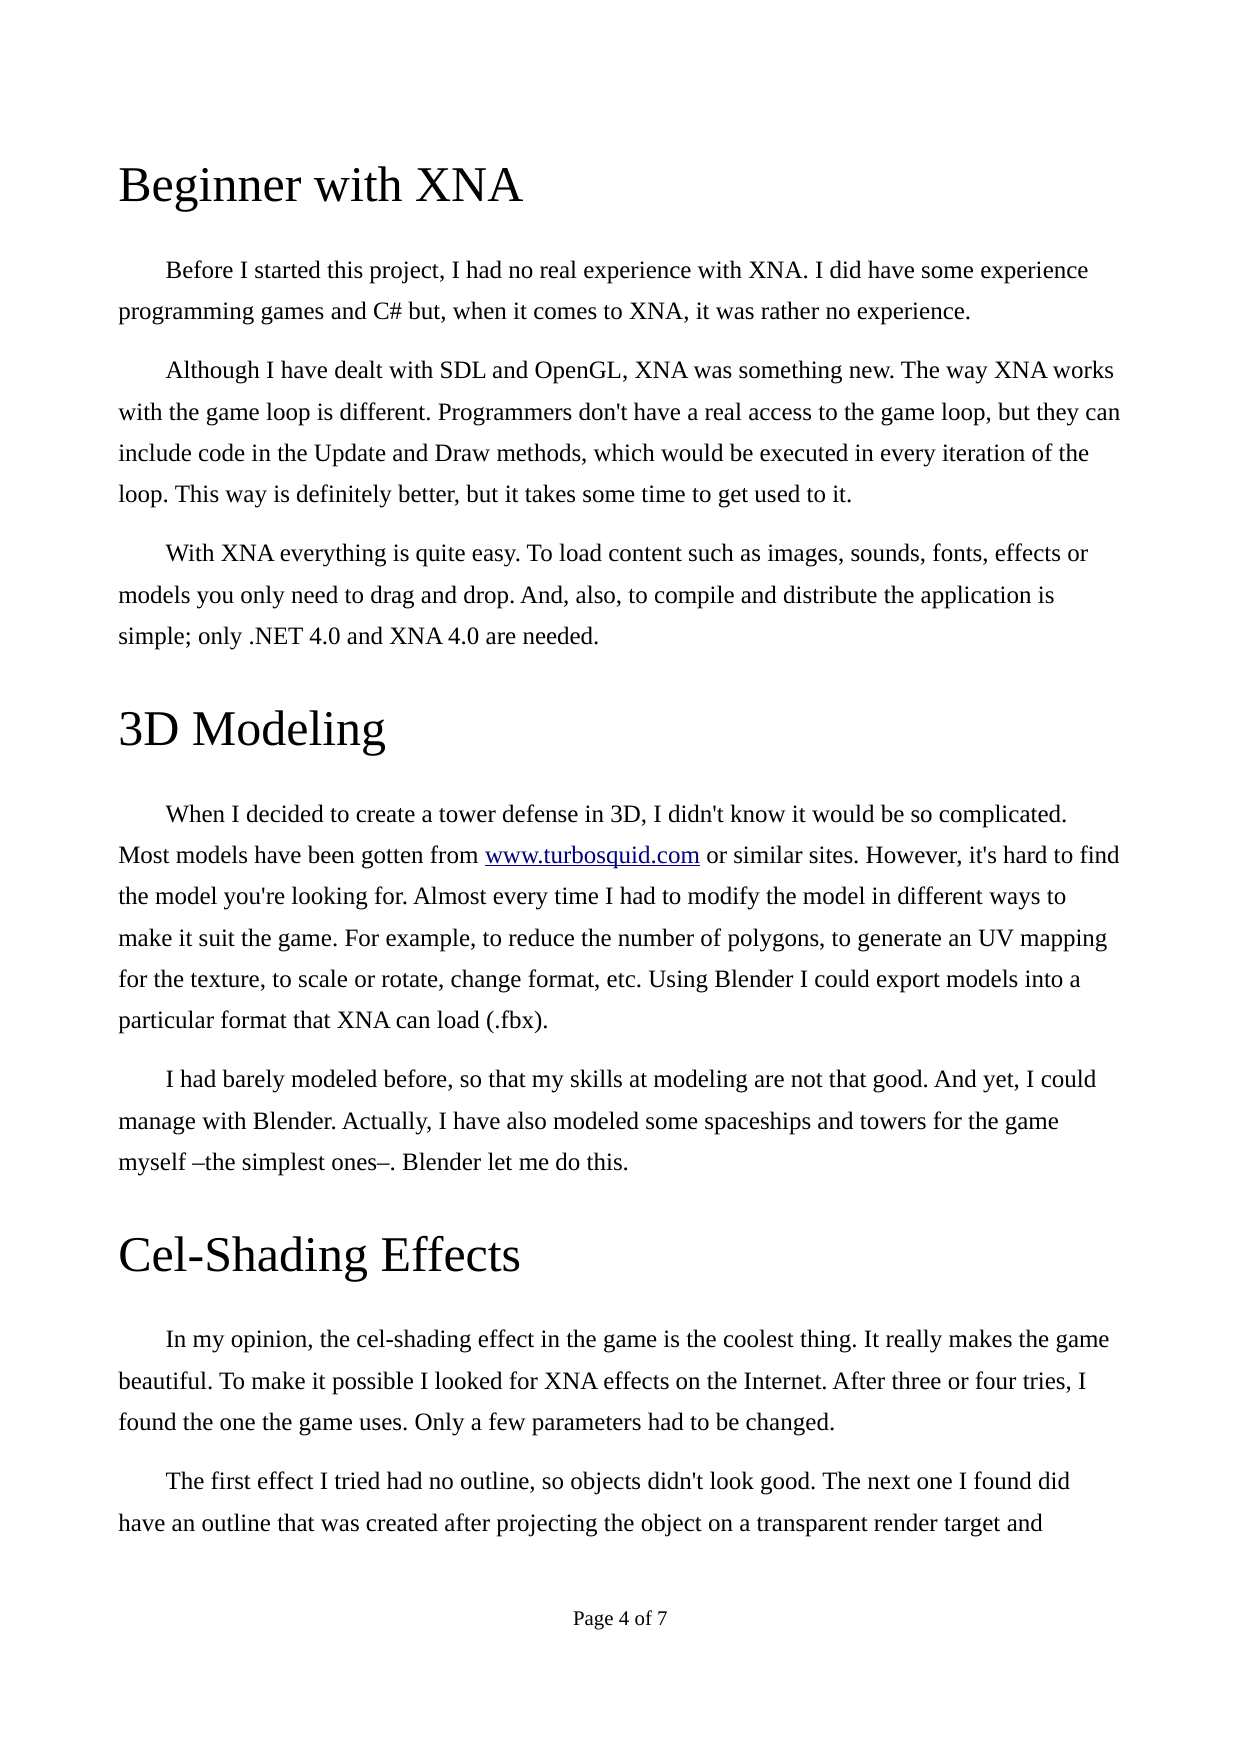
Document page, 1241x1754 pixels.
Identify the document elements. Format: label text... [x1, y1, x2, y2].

text Before I started this project, I had no real experience with XNA. I did have some experience programming games and C# but, when it comes to XNA, it was rather no experience. [118, 245, 1122, 328]
subtitle 3D Modeling [118, 698, 1122, 756]
text With XNA everything is quite easy. To load content such as images, sounds, fonts, effects or models you only need to drag and drop. And, also, to compile and distribute the application is simple; only .NET 4.0 and XNA 4.0 are needed. [118, 529, 1122, 653]
subtitle Beginner with XNA [118, 155, 1122, 212]
text In my opinion, the cel-shading effect in the game is the coolest thing. It really makes the game beautiful. To make it possible I looked for XNA effects on the Internet. After three or four tries, I found the one the game uses. Only a few parameters had to be changed. [118, 1315, 1122, 1439]
subtitle Cel-Shading Effects [118, 1224, 1122, 1282]
text Although I have dealt with SDL and OpenGL, XNA was something new. The way XNA works with the game loop is different. Programmers don't have a real access to the game loop, but they can include code in the Update and Draw methods, which would be executed in every iteration of the loop. This way is definitely better, but it takes some time to get used to it. [118, 346, 1122, 511]
text The first effect I tried had no outline, so objects didn't look good. The next one I found did have an outline that was created after projecting the object on a transparent render target and [118, 1457, 1122, 1539]
text When I decided to create a tower defense in 3D, I didn't know it would be so complicated. Most models have been gotten from www.turbosquid.com or similar sites. However, it's hard to find the model you're looking for. Almost every time I had to modify the model in different ways to make it suit the game. For example, to reduce the number of polygons, to generate an UV mapping for the texture, to scale or rotate, change format, etc. Using Blender I could export models into a particular format that XNA can load (.fbx). [118, 789, 1122, 1037]
text I had barely modeled before, so that my skills at modeling are not that good. And yet, I could manage with Blender. Actually, I have also modeled some spaceships and towers for the game myself –the simplest ones–. Blender let me do this. [118, 1055, 1122, 1179]
